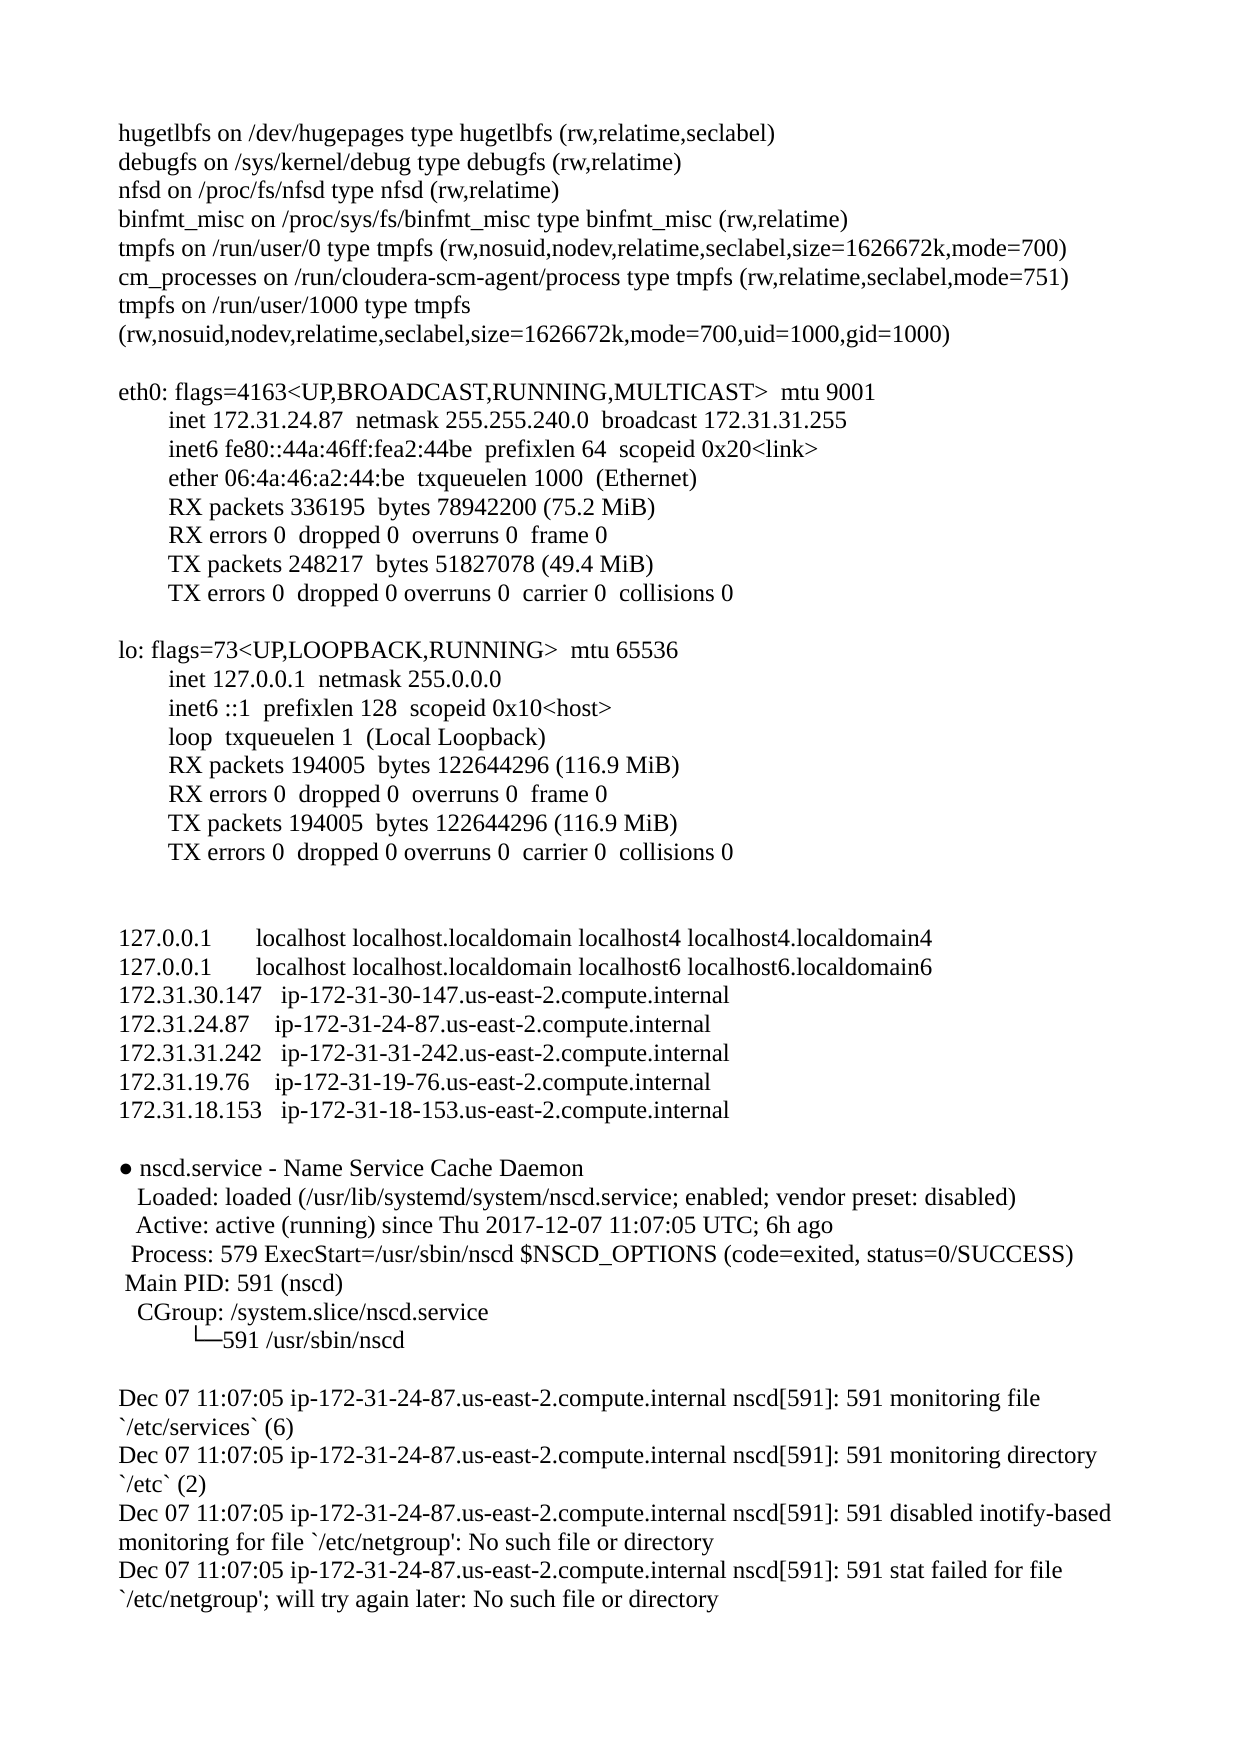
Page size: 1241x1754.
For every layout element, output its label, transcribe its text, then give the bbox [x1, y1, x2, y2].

text TX packets 248217 bytes 51827078 (49.4 MiB) [118, 549, 1122, 578]
text ether 06:4a:46:a2:44:be txqueuelen 1000 (Ethernet) [118, 463, 1122, 492]
text inet6 fe80::44a:46ff:fea2:44be prefixlen 64 scopeid 0x20<link> [118, 434, 1122, 463]
text 172.31.18.153 ip-172-31-18-153.us-east-2.compute.internal [118, 1096, 1122, 1124]
text binfmt_misc on /proc/sys/fs/binfmt_misc type binfmt_misc (rw,relatime) [118, 204, 1122, 233]
text RX packets 194005 bytes 122644296 (116.9 MiB) [118, 751, 1122, 779]
text eth0: flags=4163<UP,BROADCAST,RUNNING,MULTICAST> mtu 9001 [118, 377, 1122, 406]
text tmpfs on /run/user/1000 type tmpfs (rw,nosuid,nodev,relatime,seclabel,size=1626672k,mode=700,uid=1000,gid=1000) [118, 291, 1122, 348]
text RX errors 0 dropped 0 overruns 0 frame 0 [118, 779, 1122, 808]
text TX errors 0 dropped 0 overruns 0 carrier 0 collisions 0 [118, 578, 1122, 607]
text Dec 07 11:07:05 ip-172-31-24-87.us-east-2.compute.internal nscd[591]: 591 monitoring file `/etc/services` (6) [118, 1383, 1122, 1441]
text Dec 07 11:07:05 ip-172-31-24-87.us-east-2.compute.internal nscd[591]: 591 disabled inotify-based monitoring for file `/etc/netgroup': No such file or directory [118, 1498, 1122, 1556]
text CGroup: /system.slice/nscd.service [118, 1297, 1122, 1326]
text debugfs on /sys/kernel/debug type debugfs (rw,relatime) [118, 147, 1122, 176]
text inet6 ::1 prefixlen 128 scopeid 0x10<host> [118, 693, 1122, 722]
text 127.0.0.1 localhost localhost.localdomain localhost4 localhost4.localdomain4 [118, 923, 1122, 952]
text 172.31.19.76 ip-172-31-19-76.us-east-2.compute.internal [118, 1067, 1122, 1096]
text hugetlbfs on /dev/hugepages type hugetlbfs (rw,relatime,seclabel) [118, 118, 1122, 147]
text loop txqueuelen 1 (Local Loopback) [118, 722, 1122, 751]
text RX packets 336195 bytes 78942200 (75.2 MiB) [118, 492, 1122, 521]
text Loaded: loaded (/usr/lib/systemd/system/nscd.service; enabled; vendor preset: disabled) [118, 1182, 1122, 1211]
text inet 172.31.24.87 netmask 255.255.240.0 broadcast 172.31.31.255 [118, 406, 1122, 434]
text └─591 /usr/sbin/nscd [118, 1326, 1122, 1354]
text lo: flags=73<UP,LOOPBACK,RUNNING> mtu 65536 [118, 636, 1122, 664]
text nfsd on /proc/fs/nfsd type nfsd (rw,relatime) [118, 176, 1122, 204]
text Dec 07 11:07:05 ip-172-31-24-87.us-east-2.compute.internal nscd[591]: 591 monitoring directory `/etc` (2) [118, 1441, 1122, 1498]
text TX errors 0 dropped 0 overruns 0 carrier 0 collisions 0 [118, 837, 1122, 866]
text Active: active (running) since Thu 2017-12-07 11:07:05 UTC; 6h ago [118, 1211, 1122, 1239]
text cm_processes on /run/cloudera-scm-agent/process type tmpfs (rw,relatime,seclabel,mode=751) [118, 262, 1122, 291]
text TX packets 194005 bytes 122644296 (116.9 MiB) [118, 808, 1122, 837]
text tmpfs on /run/user/0 type tmpfs (rw,nosuid,nodev,relatime,seclabel,size=1626672k,mode=700) [118, 233, 1122, 262]
text Main PID: 591 (nscd) [118, 1268, 1122, 1297]
text 172.31.24.87 ip-172-31-24-87.us-east-2.compute.internal [118, 1009, 1122, 1038]
text RX errors 0 dropped 0 overruns 0 frame 0 [118, 521, 1122, 549]
text 172.31.30.147 ip-172-31-30-147.us-east-2.compute.internal [118, 981, 1122, 1009]
text Process: 579 ExecStart=/usr/sbin/nscd $NSCD_OPTIONS (code=exited, status=0/SUCCESS) [118, 1239, 1122, 1268]
text ● nscd.service - Name Service Cache Daemon [118, 1153, 1122, 1182]
text 127.0.0.1 localhost localhost.localdomain localhost6 localhost6.localdomain6 [118, 952, 1122, 981]
text 172.31.31.242 ip-172-31-31-242.us-east-2.compute.internal [118, 1038, 1122, 1067]
text inet 127.0.0.1 netmask 255.0.0.0 [118, 664, 1122, 693]
text Dec 07 11:07:05 ip-172-31-24-87.us-east-2.compute.internal nscd[591]: 591 stat failed for file `/etc/netgroup'; will try again later: No such file or directory [118, 1556, 1122, 1613]
